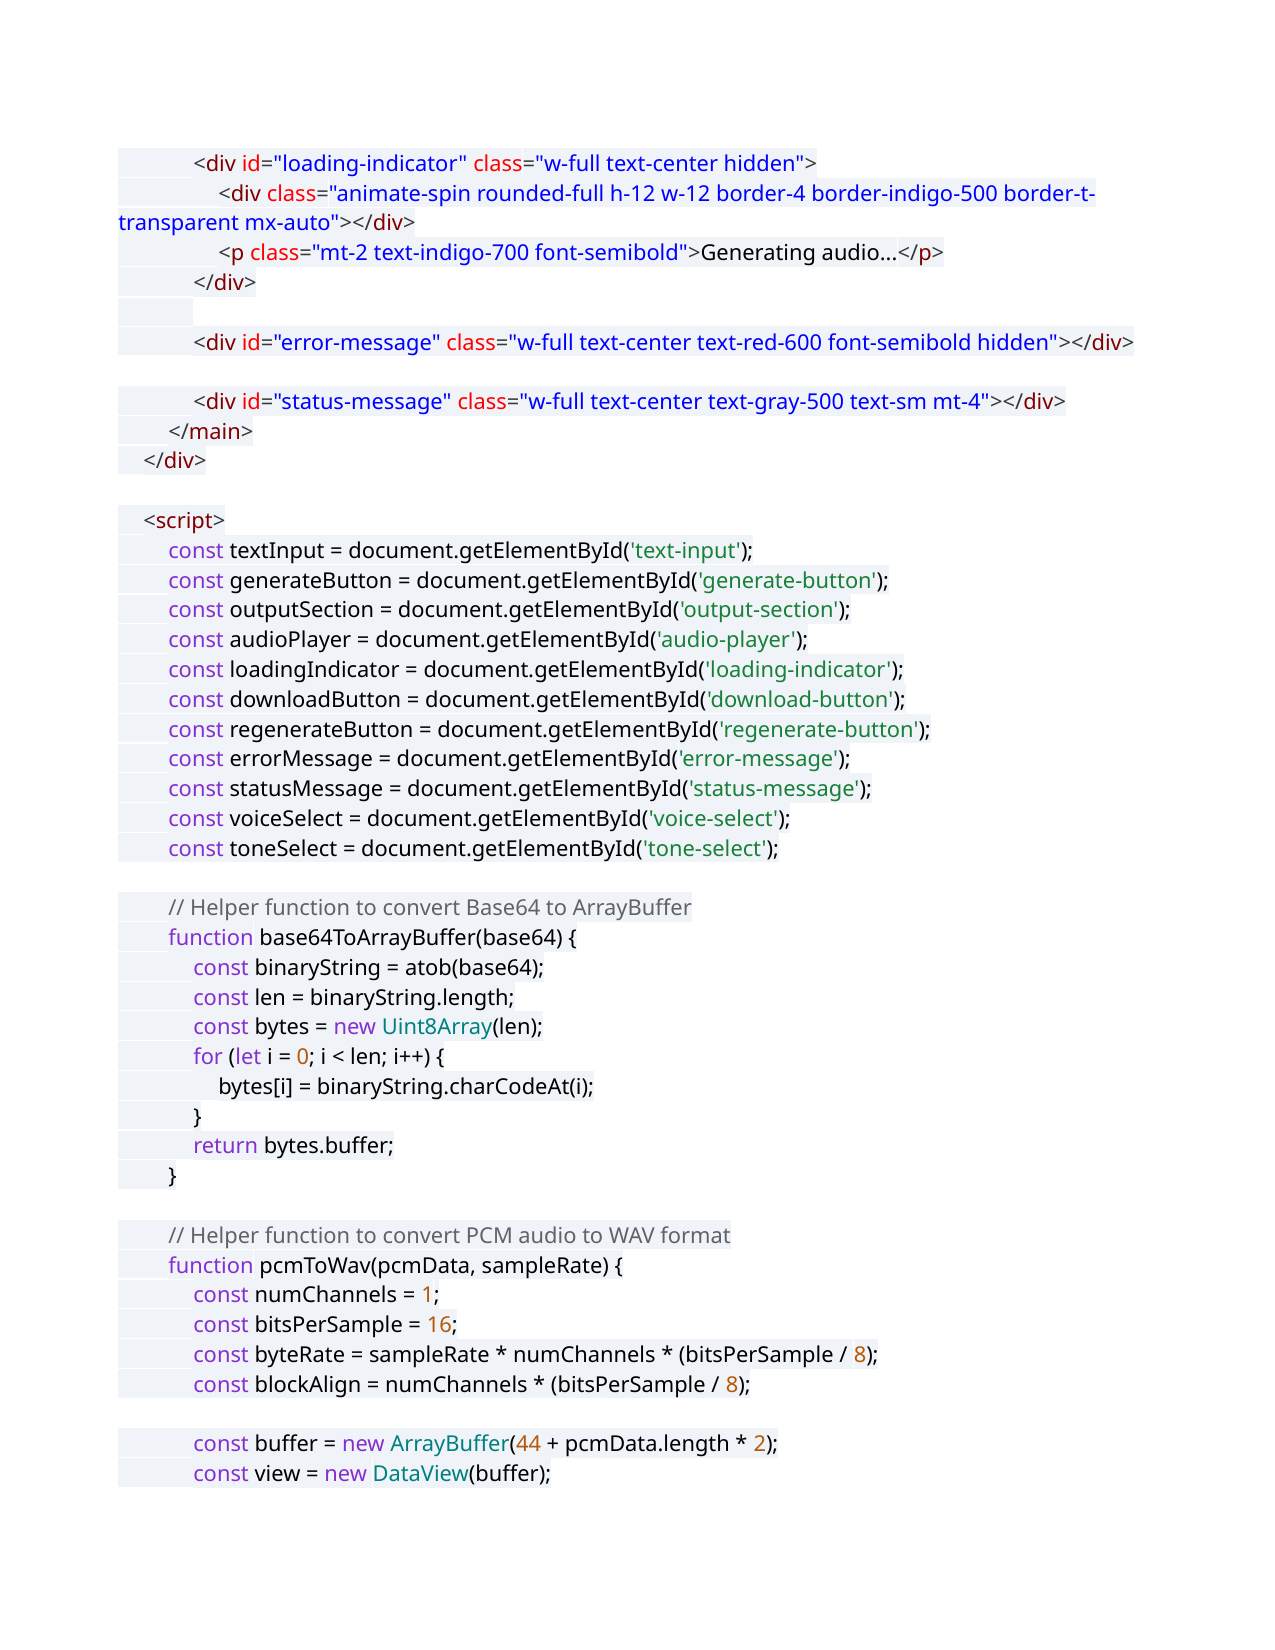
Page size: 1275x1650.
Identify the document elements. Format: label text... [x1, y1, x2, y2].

text function base64ToArrayBuffer(base64) { [118, 922, 1157, 952]
text </main> [118, 416, 1157, 446]
text const blockAlign = numChannels * (bitsPerSample / 8); [118, 1369, 1157, 1398]
text const buffer = new ArrayBuffer(44 + pcmData.length * 2); [118, 1428, 1157, 1458]
text for (let i = 0; i < len; i++) { [118, 1041, 1157, 1071]
text <div id="status-message" class="w-full text-center text-gray-500 text-sm mt-4"></div> [118, 386, 1157, 416]
text const len = binaryString.length; [118, 982, 1157, 1011]
text return bytes.buffer; [118, 1131, 1157, 1160]
text <div id="error-message" class="w-full text-center text-red-600 font-semibold hidden"></div> [118, 326, 1157, 356]
text // Helper function to convert Base64 to ArrayBuffer [118, 892, 1157, 922]
text bytes[i] = binaryString.charCodeAt(i); [118, 1071, 1157, 1101]
text const loadingIndicator = document.getElementById('loading-indicator'); [118, 654, 1157, 684]
text const regenerateButton = document.getElementById('regenerate-button'); [118, 713, 1157, 743]
text const textInput = document.getElementById('text-input'); [118, 535, 1157, 564]
text const binaryString = atob(base64); [118, 952, 1157, 982]
text <script> [118, 505, 1157, 535]
text const toneSelect = document.getElementById('tone-select'); [118, 833, 1157, 862]
text // Helper function to convert PCM audio to WAV format [118, 1220, 1157, 1249]
text function pcmToWav(pcmData, sampleRate) { [118, 1249, 1157, 1279]
text const errorMessage = document.getElementById('error-message'); [118, 743, 1157, 773]
text const outputSection = document.getElementById('output-section'); [118, 594, 1157, 624]
text const bitsPerSample = 16; [118, 1309, 1157, 1339]
text </div> [118, 267, 1157, 297]
text const audioPlayer = document.getElementById('audio-player'); [118, 624, 1157, 654]
text const downloadButton = document.getElementById('download-button'); [118, 684, 1157, 713]
text <p class="mt-2 text-indigo-700 font-semibold">Generating audio...</p> [118, 237, 1157, 267]
text const byteRate = sampleRate * numChannels * (bitsPerSample / 8); [118, 1339, 1157, 1369]
text <div id="loading-indicator" class="w-full text-center hidden"> [118, 148, 1157, 178]
text } [118, 1160, 1157, 1190]
text const bytes = new Uint8Array(len); [118, 1011, 1157, 1041]
text </div> [118, 446, 1157, 475]
text <div class="animate-spin rounded-full h-12 w-12 border-4 border-indigo-500 border-t-transparent mx-auto"></div> [118, 178, 1157, 237]
text } [118, 1101, 1157, 1131]
text const view = new DataView(buffer); [118, 1458, 1157, 1488]
text const statusMessage = document.getElementById('status-message'); [118, 773, 1157, 803]
text const generateButton = document.getElementById('generate-button'); [118, 564, 1157, 594]
text const numChannels = 1; [118, 1279, 1157, 1309]
text const voiceSelect = document.getElementById('voice-select'); [118, 803, 1157, 833]
